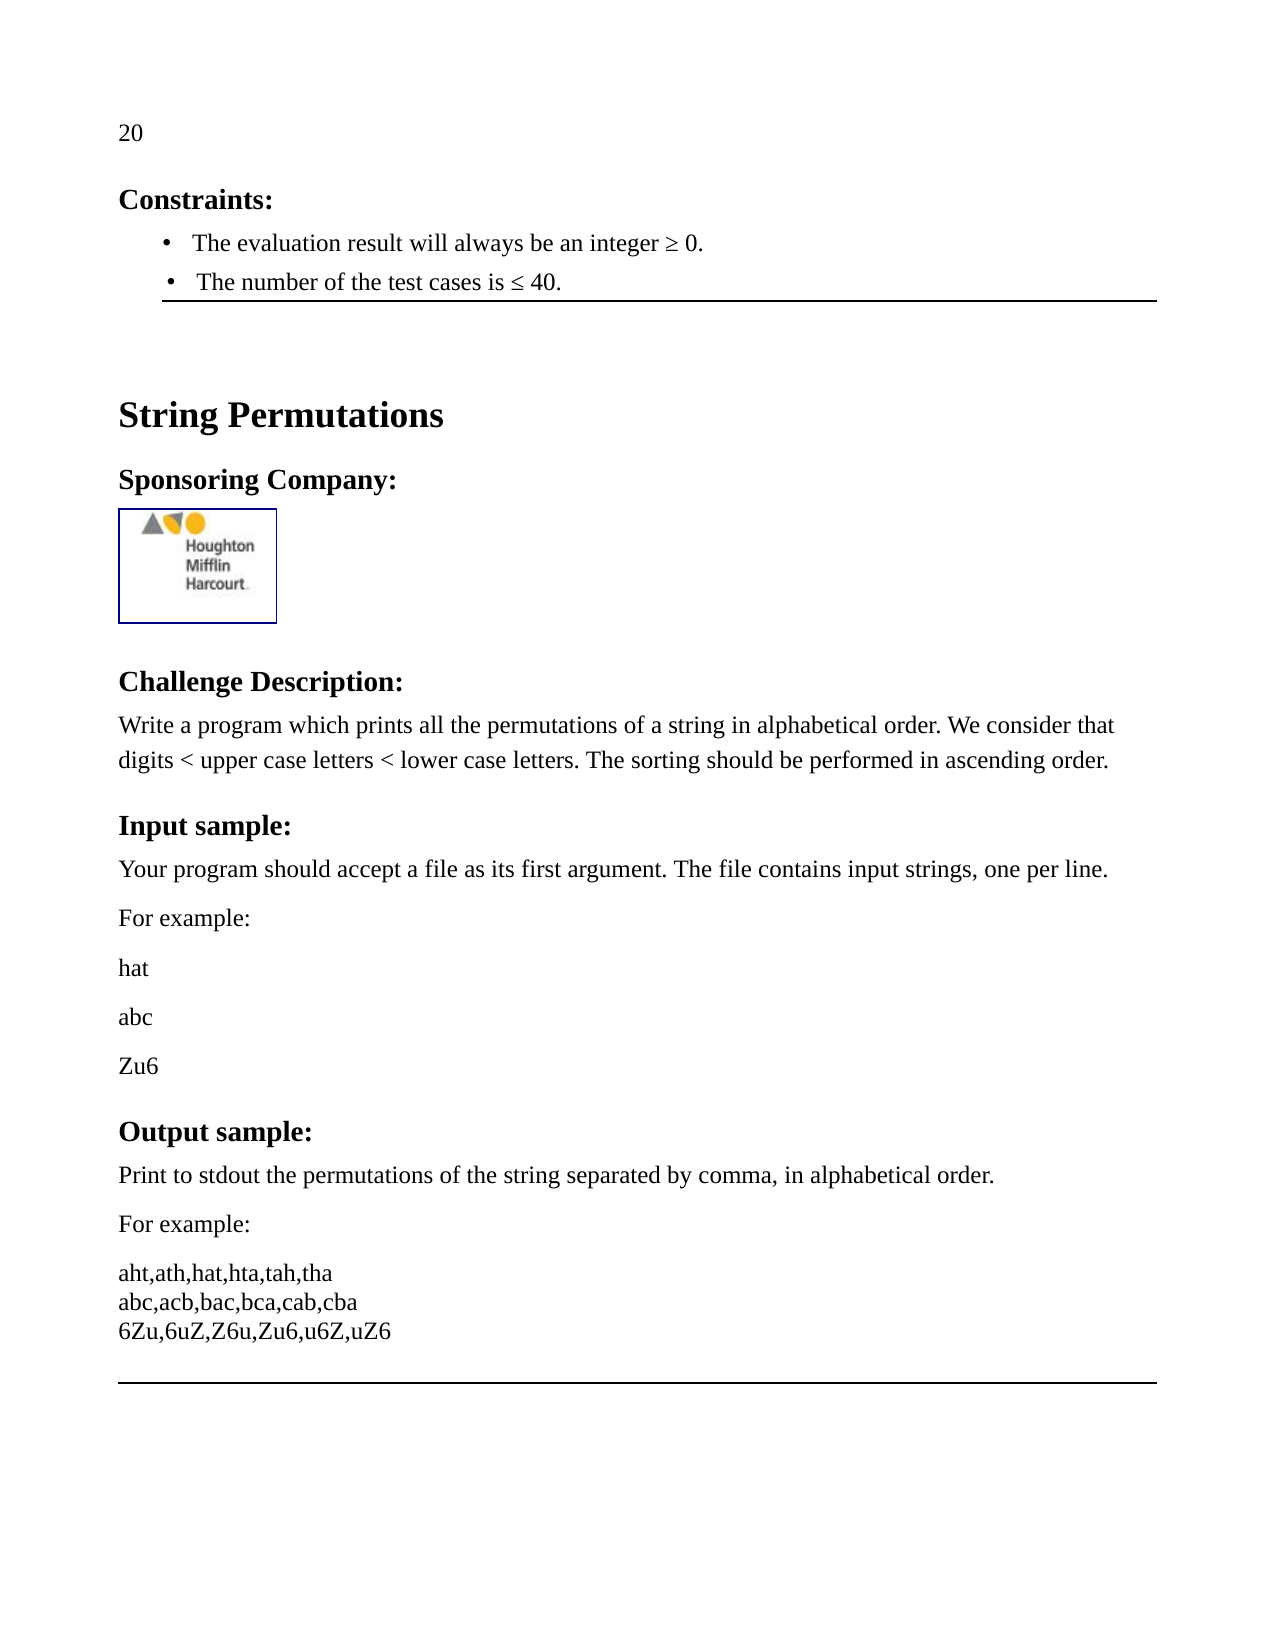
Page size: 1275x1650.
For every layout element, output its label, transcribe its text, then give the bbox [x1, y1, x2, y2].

text 6Zu,6uZ,Z6u,Zu6,u6Z,uZ6 [118, 1316, 1157, 1345]
subtitle Sponsoring Company: [118, 462, 1157, 496]
text Write a program which prints all the permutations of a string in alphabetical order. We consider that digits < upper case letters < lower case letters. The sorting should be performed in ascending order. [118, 710, 1157, 773]
text 20 [118, 118, 1157, 147]
list The number of the test cases is ≤ 40. [162, 262, 1157, 300]
text Print to stdout the permutations of the string separated by comma, in alphabetical order. [118, 1160, 1157, 1189]
text Your program should accept a file as its first argument. The file contains input strings, one per line. [118, 854, 1157, 883]
subtitle Output sample: [118, 1114, 1157, 1148]
subtitle Input sample: [118, 808, 1157, 842]
text Zu6 [118, 1051, 1157, 1079]
subtitle String Permutations [118, 392, 1157, 435]
subtitle Challenge Description: [118, 664, 1157, 698]
text For example: [118, 1209, 1157, 1238]
list The evaluation result will always be an integer ≥ 0. [162, 228, 1157, 257]
text abc [118, 1002, 1157, 1030]
picture [120, 510, 276, 622]
subtitle Constraints: [118, 182, 1157, 215]
text aht,ath,hat,hta,tah,tha [118, 1258, 1157, 1287]
text For example: [118, 903, 1157, 932]
text hat [118, 953, 1157, 981]
text abc,acb,bac,bca,cab,cba [118, 1287, 1157, 1316]
